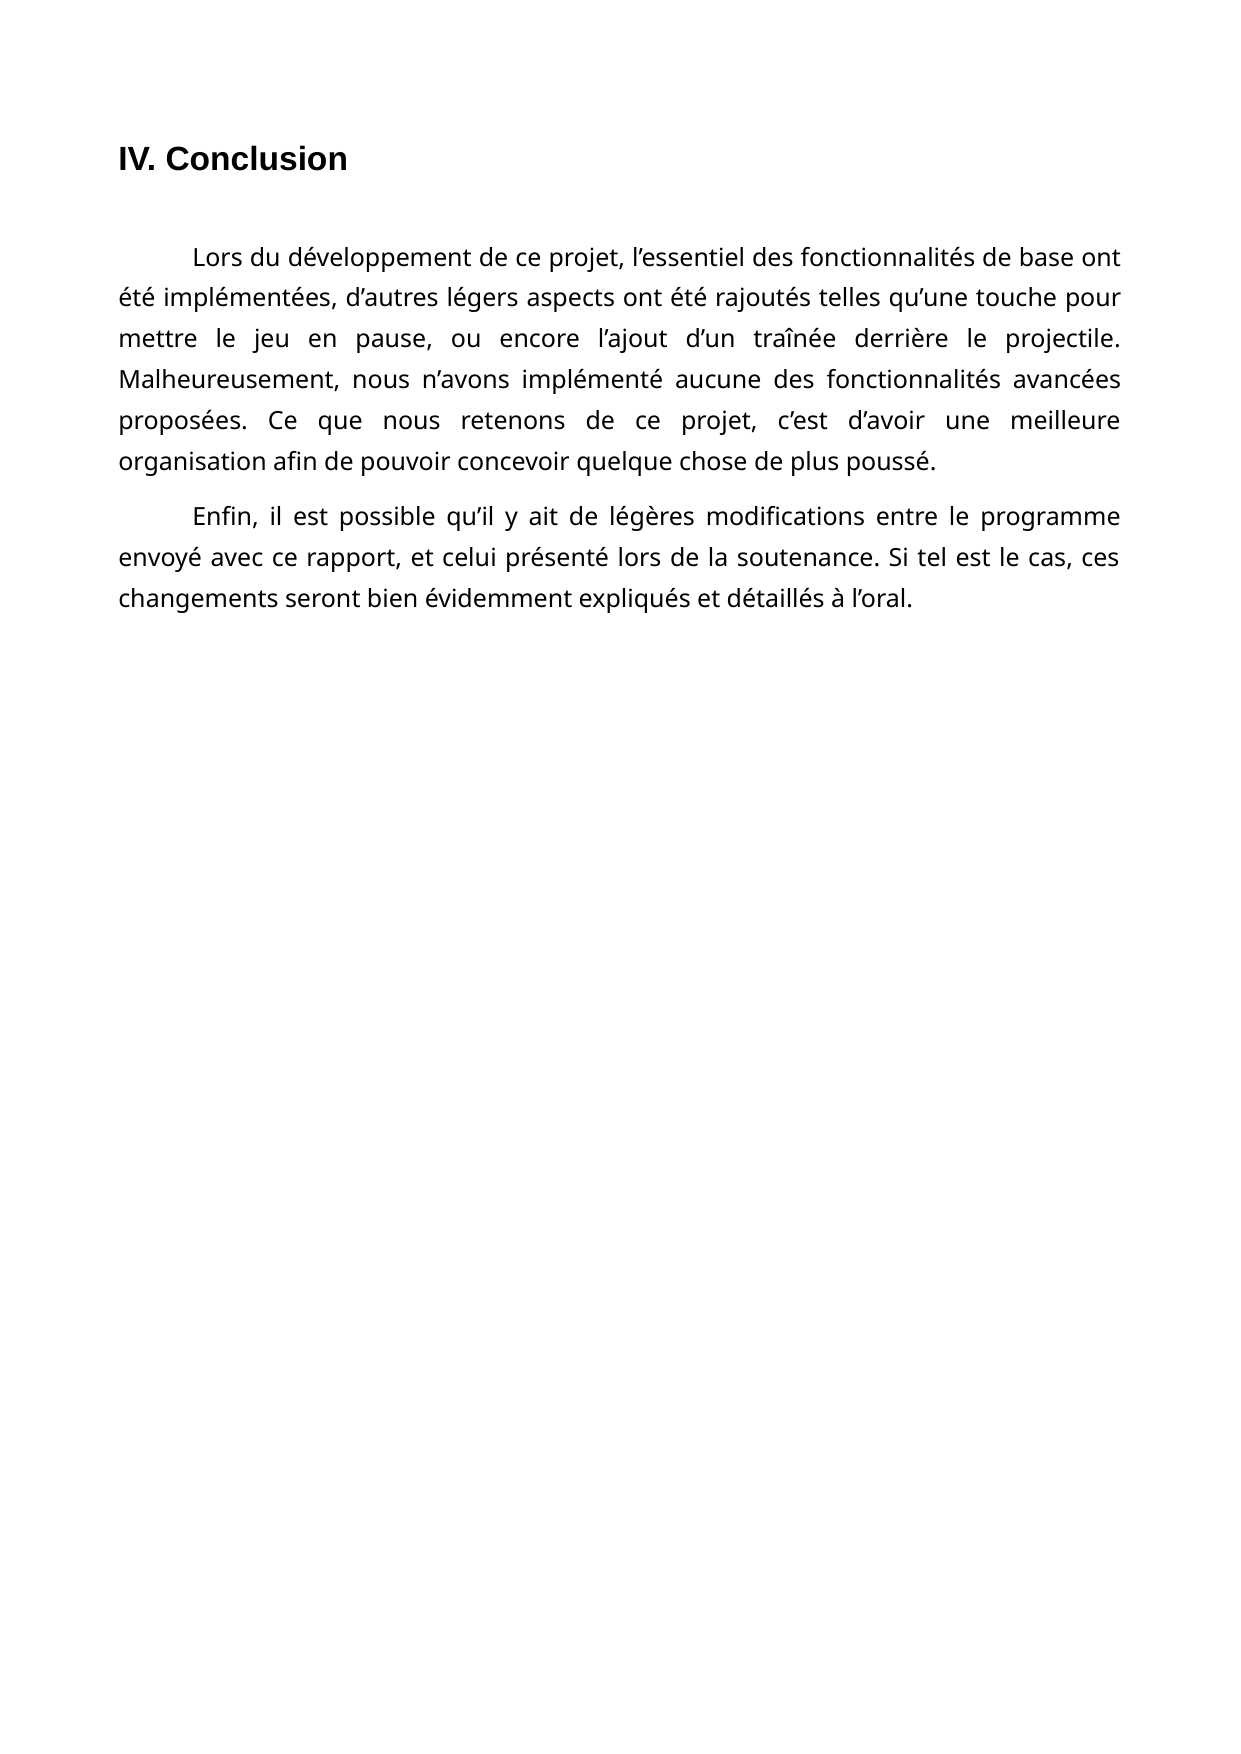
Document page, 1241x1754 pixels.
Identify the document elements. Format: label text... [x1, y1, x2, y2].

subtitle IV. Conclusion [118, 139, 1122, 178]
text Enfin, il est possible qu’il y ait de légères modifications entre le programme envoyé avec ce rapport, et celui présenté lors de la soutenance. Si tel est le cas, ces changements seront bien évidemment expliqués et détaillés à l’oral. [118, 499, 1122, 614]
text Lors du développement de ce projet, l’essentiel des fonctionnalités de base ont été implémentées, d’autres légers aspects ont été rajoutés telles qu’une touche pour mettre le jeu en pause, ou encore l’ajout d’un traînée derrière le projectile. Malheureusement, nous n’avons implémenté aucune des fonctionnalités avancées proposées. Ce que nous retenons de ce projet, c’est d’avoir une meilleure organisation afin de pouvoir concevoir quelque chose de plus poussé. [118, 239, 1122, 477]
